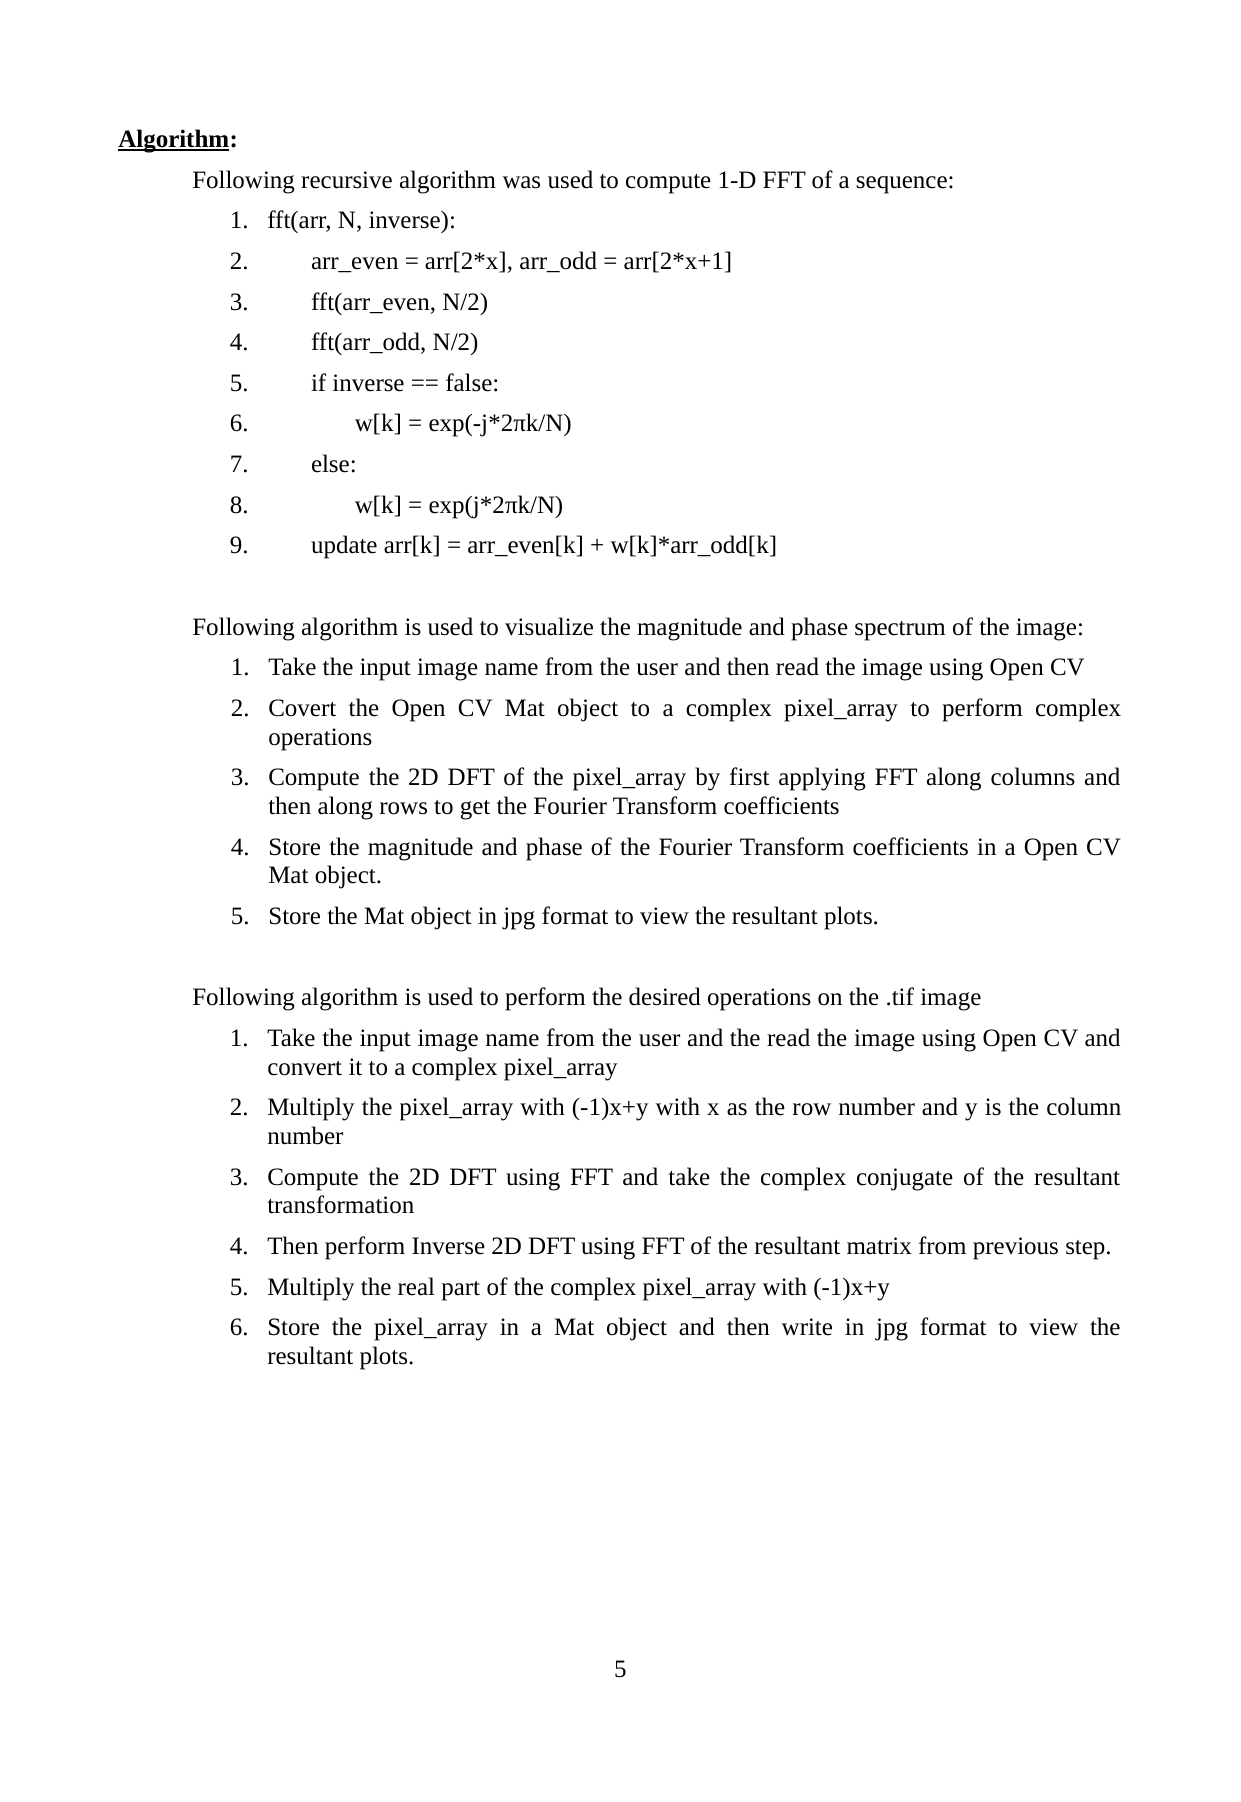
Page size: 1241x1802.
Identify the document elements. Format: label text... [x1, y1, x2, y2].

list Store the Mat object in jpg format to view the resultant plots. [231, 901, 1122, 930]
text Following algorithm is used to visualize the magnitude and phase spectrum of the image: [192, 612, 1122, 640]
list Take the input image name from the user and then read the image using Open CV [231, 652, 1122, 681]
list if inverse == false: [229, 368, 1122, 397]
list Then perform Inverse 2D DFT using FFT of the resultant matrix from previous step. [229, 1231, 1122, 1260]
text Following algorithm is used to perform the desired operations on the .tif image [192, 982, 1122, 1011]
list update arr[k] = arr_even[k] + w[k]*arr_odd[k] [229, 530, 1122, 559]
list Compute the 2D DFT of the pixel_array by first applying FFT along columns and then along rows to get the Fourier Transform coefficients [231, 762, 1122, 820]
list Multiply the pixel_array with (-1)x+y with x as the row number and y is the column number [229, 1092, 1122, 1150]
list Store the magnitude and phase of the Fourier Transform coefficients in a Open CV Mat object. [231, 832, 1122, 889]
list Take the input image name from the user and the read the image using Open CV and convert it to a complex pixel_array [229, 1023, 1122, 1080]
list w[k] = exp(j*2πk/N) [229, 490, 1122, 518]
list arr_even = arr[2*x], arr_odd = arr[2*x+1] [229, 246, 1122, 275]
list w[k] = exp(-j*2πk/N) [229, 408, 1122, 437]
list fft(arr_odd, N/2) [229, 327, 1122, 356]
list else: [229, 449, 1122, 478]
text Following recursive algorithm was used to compute 1-D FFT of a sequence: [192, 165, 1122, 193]
list Compute the 2D DFT using FFT and take the complex conjugate of the resultant transformation [229, 1162, 1122, 1219]
list fft(arr_even, N/2) [229, 287, 1122, 315]
list fft(arr, N, inverse): [229, 205, 1122, 234]
list Multiply the real part of the complex pixel_array with (-1)x+y [229, 1272, 1122, 1300]
list Store the pixel_array in a Mat object and then write in jpg format to view the resultant plots. [229, 1312, 1122, 1370]
list Covert the Open CV Mat object to a complex pixel_array to perform complex operations [231, 693, 1122, 750]
text Algorithm: [118, 124, 1122, 153]
